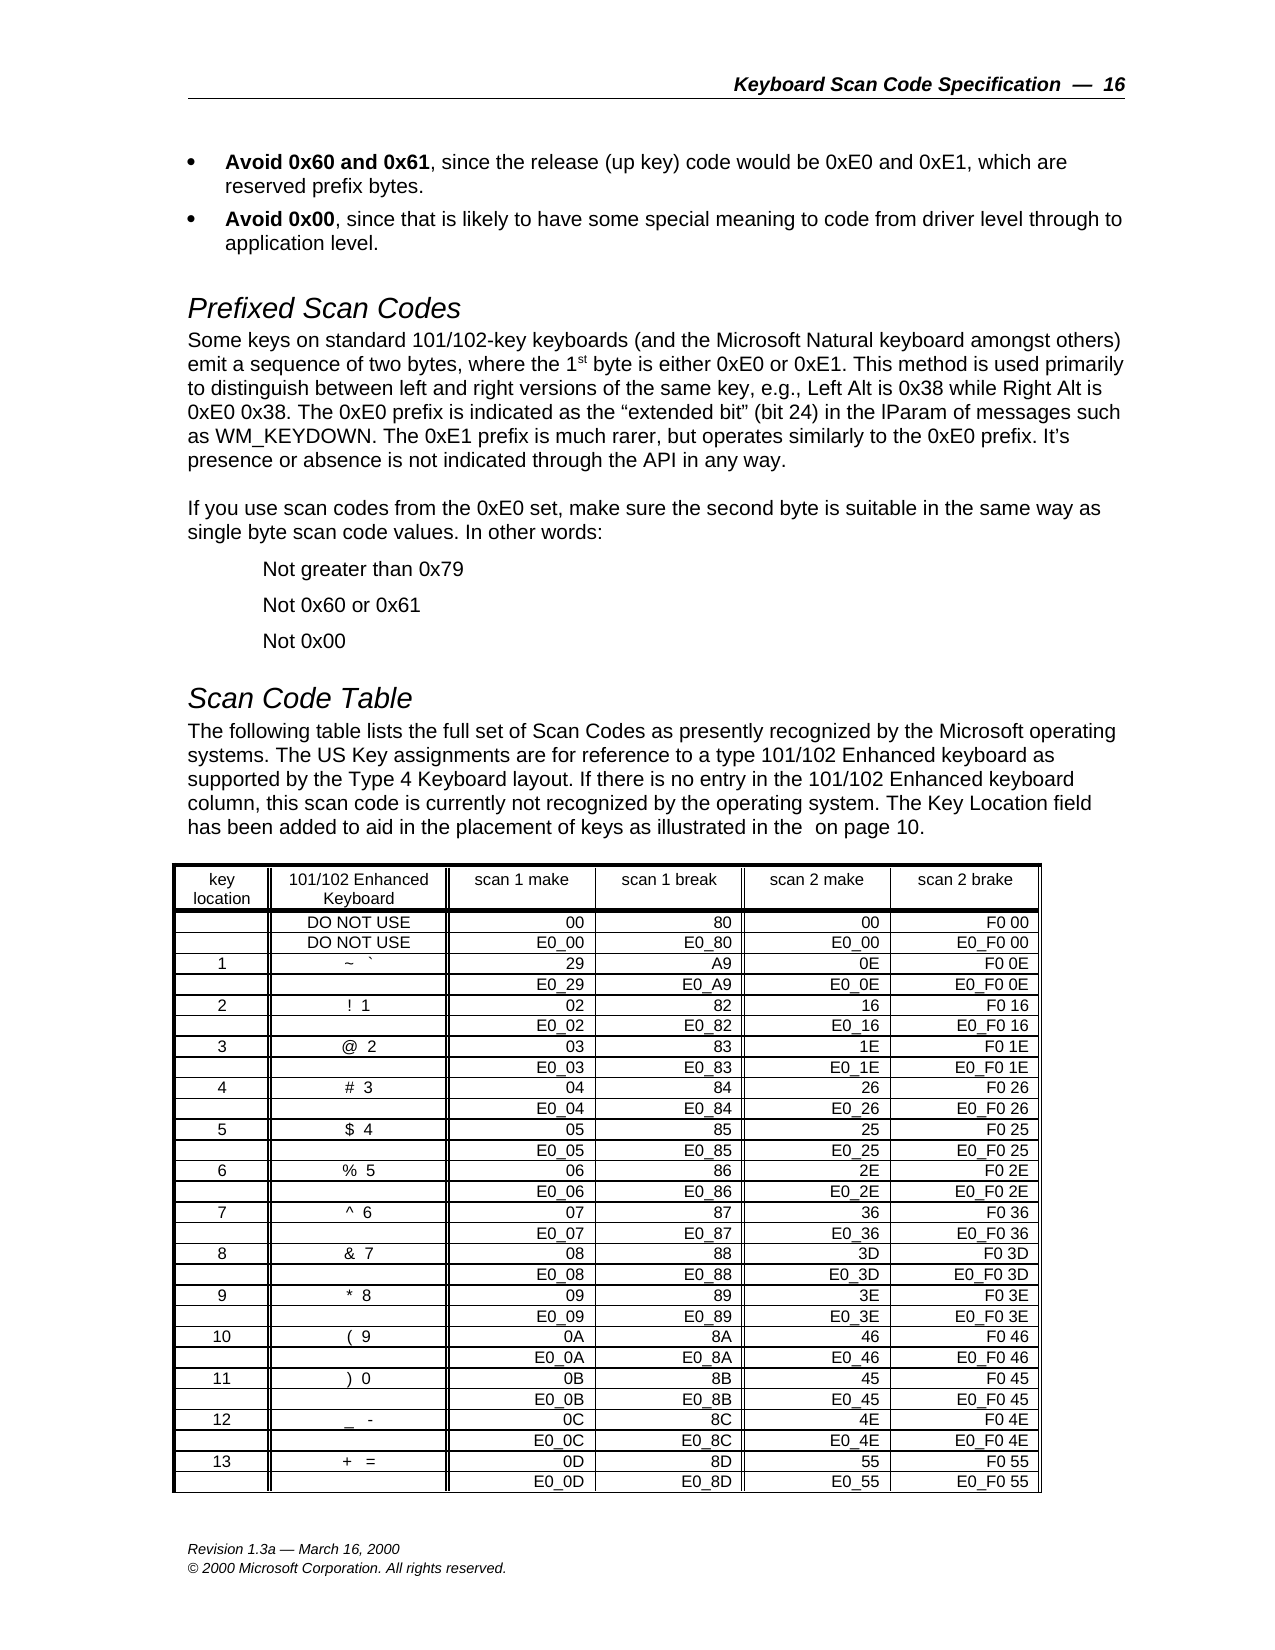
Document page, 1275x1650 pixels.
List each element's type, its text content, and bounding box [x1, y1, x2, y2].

table_cell $ 4 [272, 1120, 445, 1139]
table_cell F0 36 [891, 1203, 1038, 1222]
table_cell [176, 1099, 267, 1118]
table_cell E0_F0 55 [891, 1472, 1038, 1491]
table_cell E0_03 [450, 1058, 595, 1077]
table_cell 8C [596, 1410, 741, 1429]
table_cell 12 [176, 1410, 267, 1429]
table_cell 3D [745, 1244, 890, 1263]
table_cell [272, 975, 445, 994]
table_cell 06 [450, 1161, 595, 1180]
table_cell E0_1E [745, 1058, 890, 1077]
table_cell 4 [176, 1078, 267, 1097]
table_cell DO NOT USE [272, 913, 445, 932]
table_cell 07 [450, 1203, 595, 1222]
table_cell 11 [176, 1369, 267, 1388]
table_cell F0 0E [891, 954, 1038, 973]
table_cell ~ ` [272, 954, 445, 973]
table_cell E0_26 [745, 1099, 890, 1118]
table_cell [272, 1431, 445, 1450]
subtitle Prefixed Scan Codes [187, 295, 1125, 324]
table_cell 4E [745, 1410, 890, 1429]
table_cell E0_F0 25 [891, 1141, 1038, 1160]
table_cell E0_80 [596, 933, 741, 952]
table_cell E0_F0 3D [891, 1265, 1038, 1284]
table_cell F0 4E [891, 1410, 1038, 1429]
table_cell [272, 1223, 445, 1243]
table_cell 8 [176, 1244, 267, 1263]
table_cell F0 2E [891, 1161, 1038, 1180]
table_cell DO NOT USE [272, 933, 445, 952]
table_cell F0 1E [891, 1037, 1038, 1056]
table_cell E0_07 [450, 1223, 595, 1243]
table_header 101/102 Enhanced Keyboard [272, 867, 446, 908]
table_cell ( 9 [272, 1327, 445, 1346]
table_cell 45 [745, 1369, 890, 1388]
text Not greater than 0x79 [262, 556, 1125, 580]
table_cell _ - [272, 1410, 445, 1429]
table_cell 87 [596, 1203, 741, 1222]
table_cell [176, 933, 267, 952]
table_cell ^ 6 [272, 1203, 445, 1222]
table_cell [176, 913, 267, 932]
table_cell E0_F0 26 [891, 1099, 1038, 1118]
table_cell 25 [745, 1120, 890, 1139]
table_cell E0_05 [450, 1141, 595, 1160]
table_cell * 8 [272, 1286, 445, 1305]
table_cell [176, 1431, 267, 1450]
table_cell 0E [745, 954, 890, 973]
table_cell [272, 1472, 445, 1491]
table_cell E0_82 [596, 1016, 741, 1035]
table_cell E0_F0 36 [891, 1223, 1038, 1243]
table_cell 36 [745, 1203, 890, 1222]
table_cell 8A [596, 1327, 741, 1346]
table_cell ) 0 [272, 1369, 445, 1388]
table_cell 1 [176, 954, 267, 973]
table_cell F0 55 [891, 1452, 1038, 1471]
table_cell E0_87 [596, 1223, 741, 1243]
table_cell E0_0E [745, 975, 890, 994]
table_cell 89 [596, 1286, 741, 1305]
table_cell 1E [745, 1037, 890, 1056]
table_cell [176, 1389, 267, 1408]
table_cell E0_00 [745, 933, 890, 952]
table_cell 82 [596, 996, 741, 1014]
table_cell E0_3D [745, 1265, 890, 1284]
table_cell E0_89 [596, 1306, 741, 1326]
table_cell E0_25 [745, 1141, 890, 1160]
text The following table lists the full set of Scan Codes as presently recognized by the Microsoft operating systems. The US Key assignments are for reference to a type 101/102 Enhanced keyboard as supported by the Type 4 Keyboard layout. If there is no entry in the 101/102 Enhanced keyboard column, this scan code is currently not recognized by the operating system. The Key Location field has been added to aid in the placement of keys as illustrated in the on page 10. [187, 719, 1125, 839]
table_cell 83 [596, 1037, 741, 1056]
text If you use scan codes from the 0xE0 set, make sure the second byte is suitable in the same way as single byte scan code values. In other words: [187, 496, 1125, 544]
table_cell E0_06 [450, 1182, 595, 1201]
table_cell E0_0C [450, 1431, 595, 1450]
table_cell 10 [176, 1327, 267, 1346]
table_cell 7 [176, 1203, 267, 1222]
table_cell 03 [450, 1037, 595, 1056]
table_cell E0_0B [450, 1389, 595, 1408]
table_cell F0 25 [891, 1120, 1038, 1139]
table_cell F0 3D [891, 1244, 1038, 1263]
table_cell 05 [450, 1120, 595, 1139]
table_cell [272, 1348, 445, 1367]
table_cell E0_F0 2E [891, 1182, 1038, 1201]
table_cell 08 [450, 1244, 595, 1263]
table_cell [176, 1223, 267, 1243]
table_cell 46 [745, 1327, 890, 1346]
table_cell [272, 1389, 445, 1408]
table_cell E0_8A [596, 1348, 741, 1367]
table_cell [272, 1182, 445, 1201]
table_cell 26 [745, 1078, 890, 1097]
table_cell 16 [745, 996, 890, 1014]
table_cell E0_0D [450, 1472, 595, 1491]
table_cell E0_00 [450, 933, 595, 952]
table_cell 84 [596, 1078, 741, 1097]
table_cell 55 [745, 1452, 890, 1471]
table_cell 2E [745, 1161, 890, 1180]
table_cell E0_45 [745, 1389, 890, 1408]
table_cell E0_8D [596, 1472, 741, 1491]
table_cell 0B [450, 1369, 595, 1388]
table_cell 0A [450, 1327, 595, 1346]
table_cell 8D [596, 1452, 741, 1471]
table_cell 8B [596, 1369, 741, 1388]
table_cell A9 [596, 954, 741, 973]
table_cell E0_04 [450, 1099, 595, 1118]
table_cell E0_F0 45 [891, 1389, 1038, 1408]
table_cell # 3 [272, 1078, 445, 1097]
table_cell 9 [176, 1286, 267, 1305]
table_cell E0_F0 16 [891, 1016, 1038, 1035]
table_cell & 7 [272, 1244, 445, 1263]
table_cell E0_4E [745, 1431, 890, 1450]
table_header scan 1 make [450, 867, 595, 908]
table_cell E0_F0 3E [891, 1306, 1038, 1326]
table_cell F0 45 [891, 1369, 1038, 1388]
table_cell F0 16 [891, 996, 1038, 1014]
table_cell [176, 1265, 267, 1284]
table_cell E0_84 [596, 1099, 741, 1118]
table_cell [176, 1306, 267, 1326]
table_cell E0_88 [596, 1265, 741, 1284]
table_cell [176, 1472, 267, 1491]
table_cell [176, 1016, 267, 1035]
table_cell E0_2E [745, 1182, 890, 1201]
table_cell 86 [596, 1161, 741, 1180]
table_cell F0 00 [891, 913, 1038, 932]
text Not 0x00 [262, 629, 1125, 653]
table_cell E0_A9 [596, 975, 741, 994]
text Not 0x60 or 0x61 [262, 593, 1125, 617]
table_cell 0D [450, 1452, 595, 1471]
table_cell F0 26 [891, 1078, 1038, 1097]
subtitle Scan Code Table [187, 686, 1125, 715]
table_header scan 1 break [596, 867, 741, 908]
table_cell 3E [745, 1286, 890, 1305]
table_cell E0_F0 46 [891, 1348, 1038, 1367]
table_cell 04 [450, 1078, 595, 1097]
table_cell 00 [745, 913, 890, 932]
table_cell E0_F0 00 [891, 933, 1038, 952]
table_cell 80 [596, 913, 741, 932]
table_cell ! 1 [272, 996, 445, 1014]
table_cell [176, 1141, 267, 1160]
table_header scan 2 make [745, 867, 890, 908]
table_cell 2 [176, 996, 267, 1014]
table_cell 6 [176, 1161, 267, 1180]
table_cell 0C [450, 1410, 595, 1429]
table_cell E0_83 [596, 1058, 741, 1077]
table_cell E0_8C [596, 1431, 741, 1450]
table_cell F0 3E [891, 1286, 1038, 1305]
text Some keys on standard 101/102-key keyboards (and the Microsoft Natural keyboard amongst others) emit a sequence of two bytes, where the 1st byte is either 0xE0 or 0xE1. This method is used primarily to distinguish between left and right versions of the same key, e.g., Left Alt is 0x38 while Right Alt is 0xE0 0x38. The 0xE0 prefix is indicated as the “extended bit” (bit 24) in the lParam of messages such as WM_KEYDOWN. The 0xE1 prefix is much rarer, but operates similarly to the 0xE0 prefix. It’s presence or absence is not indicated through the API in any way. [187, 328, 1125, 472]
table_cell E0_8B [596, 1389, 741, 1408]
table_cell E0_36 [745, 1223, 890, 1243]
table_cell 3 [176, 1037, 267, 1056]
table_cell 02 [450, 996, 595, 1014]
table_cell E0_16 [745, 1016, 890, 1035]
table_cell E0_F0 4E [891, 1431, 1038, 1450]
list Avoid 0x60 and 0x61, since the release (up key) code would be 0xE0 and 0xE1, which are reserved prefix bytes. [187, 150, 1125, 198]
table_cell [272, 1058, 445, 1077]
table_cell 88 [596, 1244, 741, 1263]
table_cell 85 [596, 1120, 741, 1139]
table_cell [272, 1141, 445, 1160]
table_cell E0_86 [596, 1182, 741, 1201]
table_cell @ 2 [272, 1037, 445, 1056]
table_cell E0_3E [745, 1306, 890, 1326]
table_cell 13 [176, 1452, 267, 1471]
table_cell E0_85 [596, 1141, 741, 1160]
table_cell 00 [450, 913, 595, 932]
table_cell [176, 1182, 267, 1201]
table_cell 5 [176, 1120, 267, 1139]
table_cell [176, 1348, 267, 1367]
table_cell 29 [450, 954, 595, 973]
table_cell [272, 1099, 445, 1118]
table_cell E0_29 [450, 975, 595, 994]
table_cell E0_02 [450, 1016, 595, 1035]
table_cell E0_F0 1E [891, 1058, 1038, 1077]
list Avoid 0x00, since that is likely to have some special meaning to code from driver level through to application level. [187, 206, 1125, 254]
table_header key location [176, 867, 268, 908]
table_cell + = [272, 1452, 445, 1471]
table_header scan 2 brake [891, 867, 1038, 908]
table_cell [176, 1058, 267, 1077]
table_cell E0_08 [450, 1265, 595, 1284]
table_cell E0_0A [450, 1348, 595, 1367]
table_cell 09 [450, 1286, 595, 1305]
table_cell E0_F0 0E [891, 975, 1038, 994]
table_cell [176, 975, 267, 994]
table_cell E0_46 [745, 1348, 890, 1367]
table_cell [272, 1306, 445, 1326]
table_cell % 5 [272, 1161, 445, 1180]
table_cell [272, 1265, 445, 1284]
table_cell F0 46 [891, 1327, 1038, 1346]
table_cell E0_55 [745, 1472, 890, 1491]
table_cell [272, 1016, 445, 1035]
table_cell E0_09 [450, 1306, 595, 1326]
